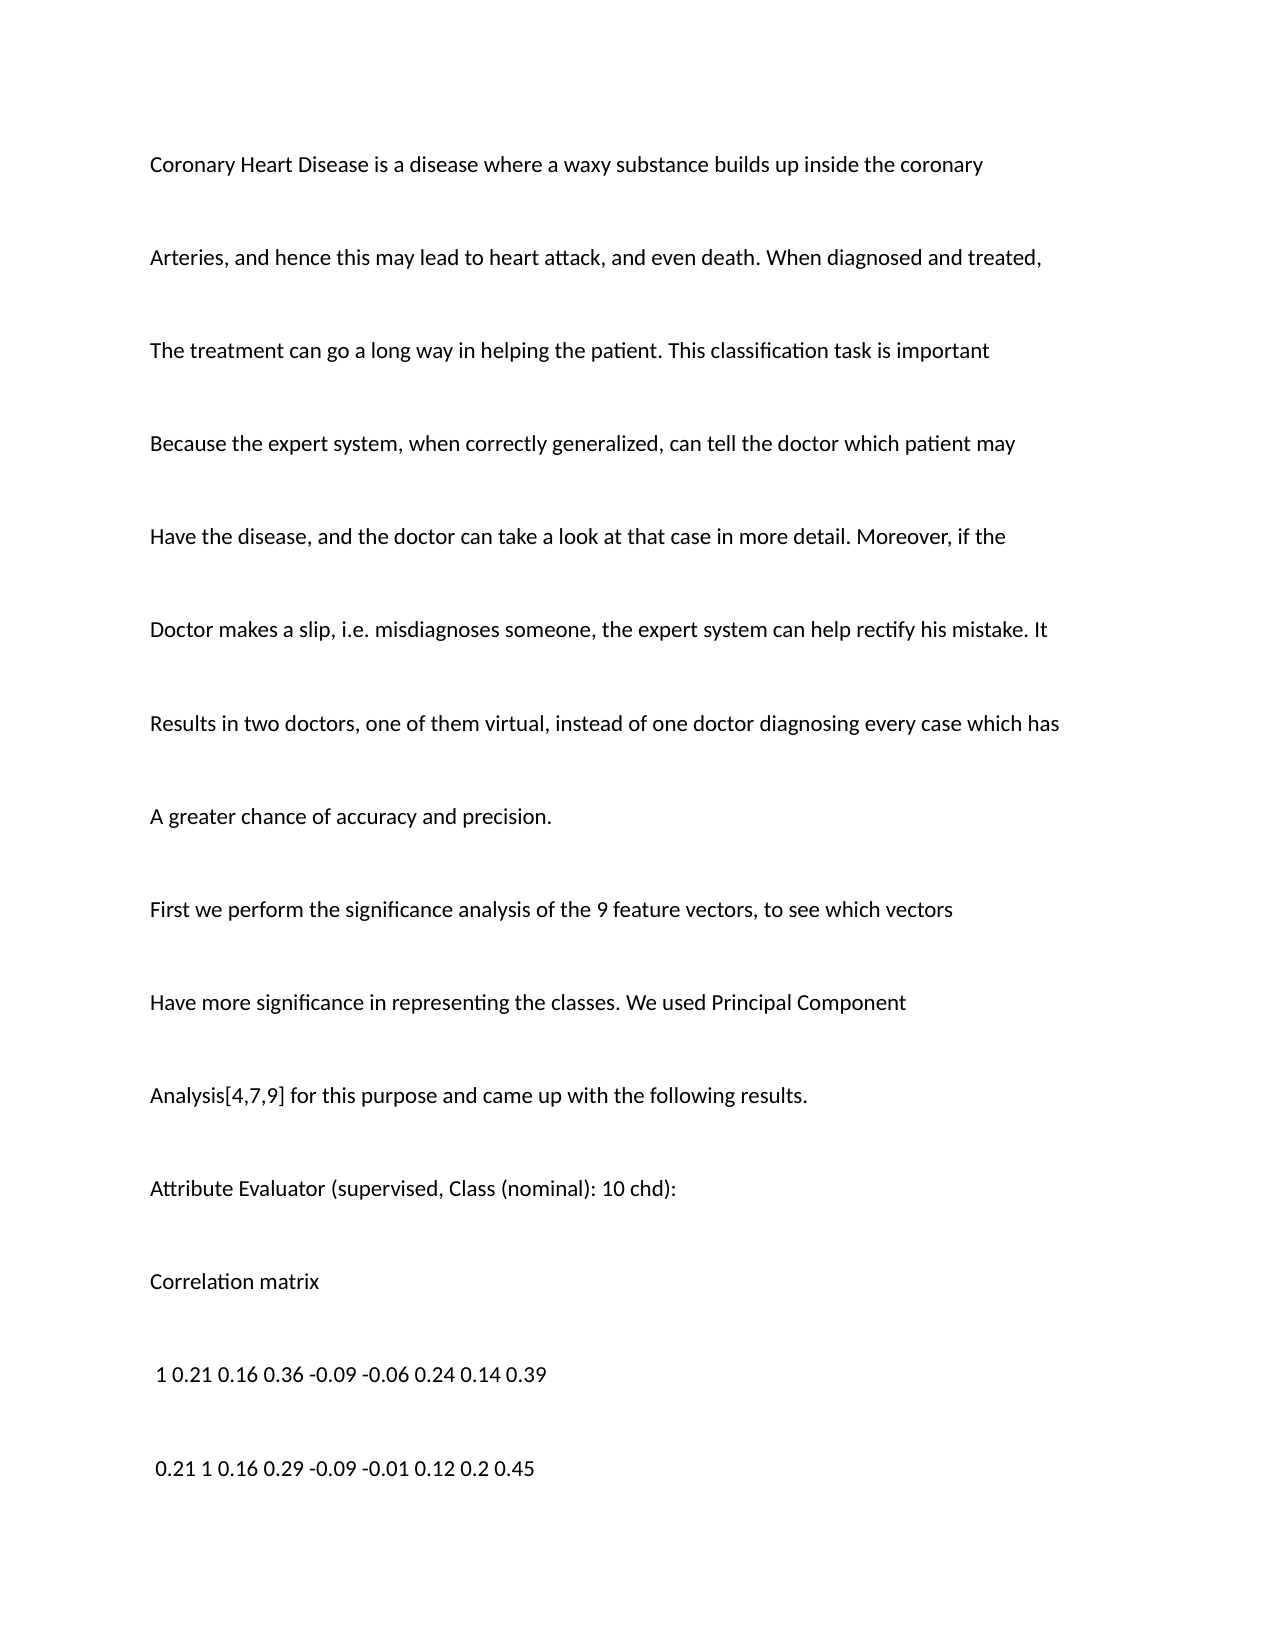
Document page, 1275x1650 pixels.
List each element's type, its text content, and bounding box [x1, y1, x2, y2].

text Doctor makes a slip, i.e. misdiagnoses someone, the expert system can help rectify his mistake. It [150, 616, 1125, 644]
text The treatment can go a long way in helping the patient. This classification task is important [150, 336, 1125, 364]
text First we perform the significance analysis of the 9 feature vectors, to see which vectors [150, 895, 1125, 923]
text Have the disease, and the doctor can take a look at that case in more detail. Moreover, if the [150, 522, 1125, 551]
text Results in two doctors, one of them virtual, instead of one doctor diagnosing every case which has [150, 709, 1125, 737]
text Analysis[4,7,9] for this purpose and came up with the following results. [150, 1081, 1125, 1109]
text A greater chance of accuracy and precision. [150, 802, 1125, 830]
text Coronary Heart Disease is a disease where a waxy substance builds up inside the coronary [150, 150, 1125, 178]
text Attribute Evaluator (supervised, Class (nominal): 10 chd): [150, 1174, 1125, 1202]
text Arteries, and hence this may lead to heart attack, and even death. When diagnosed and treated, [150, 243, 1125, 271]
text Correlation matrix [150, 1267, 1125, 1296]
text 1 0.21 0.16 0.36 -0.09 -0.06 0.24 0.14 0.39 [150, 1361, 1125, 1389]
text 0.21 1 0.16 0.29 -0.09 -0.01 0.12 0.2 0.45 [150, 1454, 1125, 1482]
text Because the expert system, when correctly generalized, can tell the doctor which patient may [150, 429, 1125, 457]
text Have more significance in representing the classes. We used Principal Component [150, 988, 1125, 1016]
